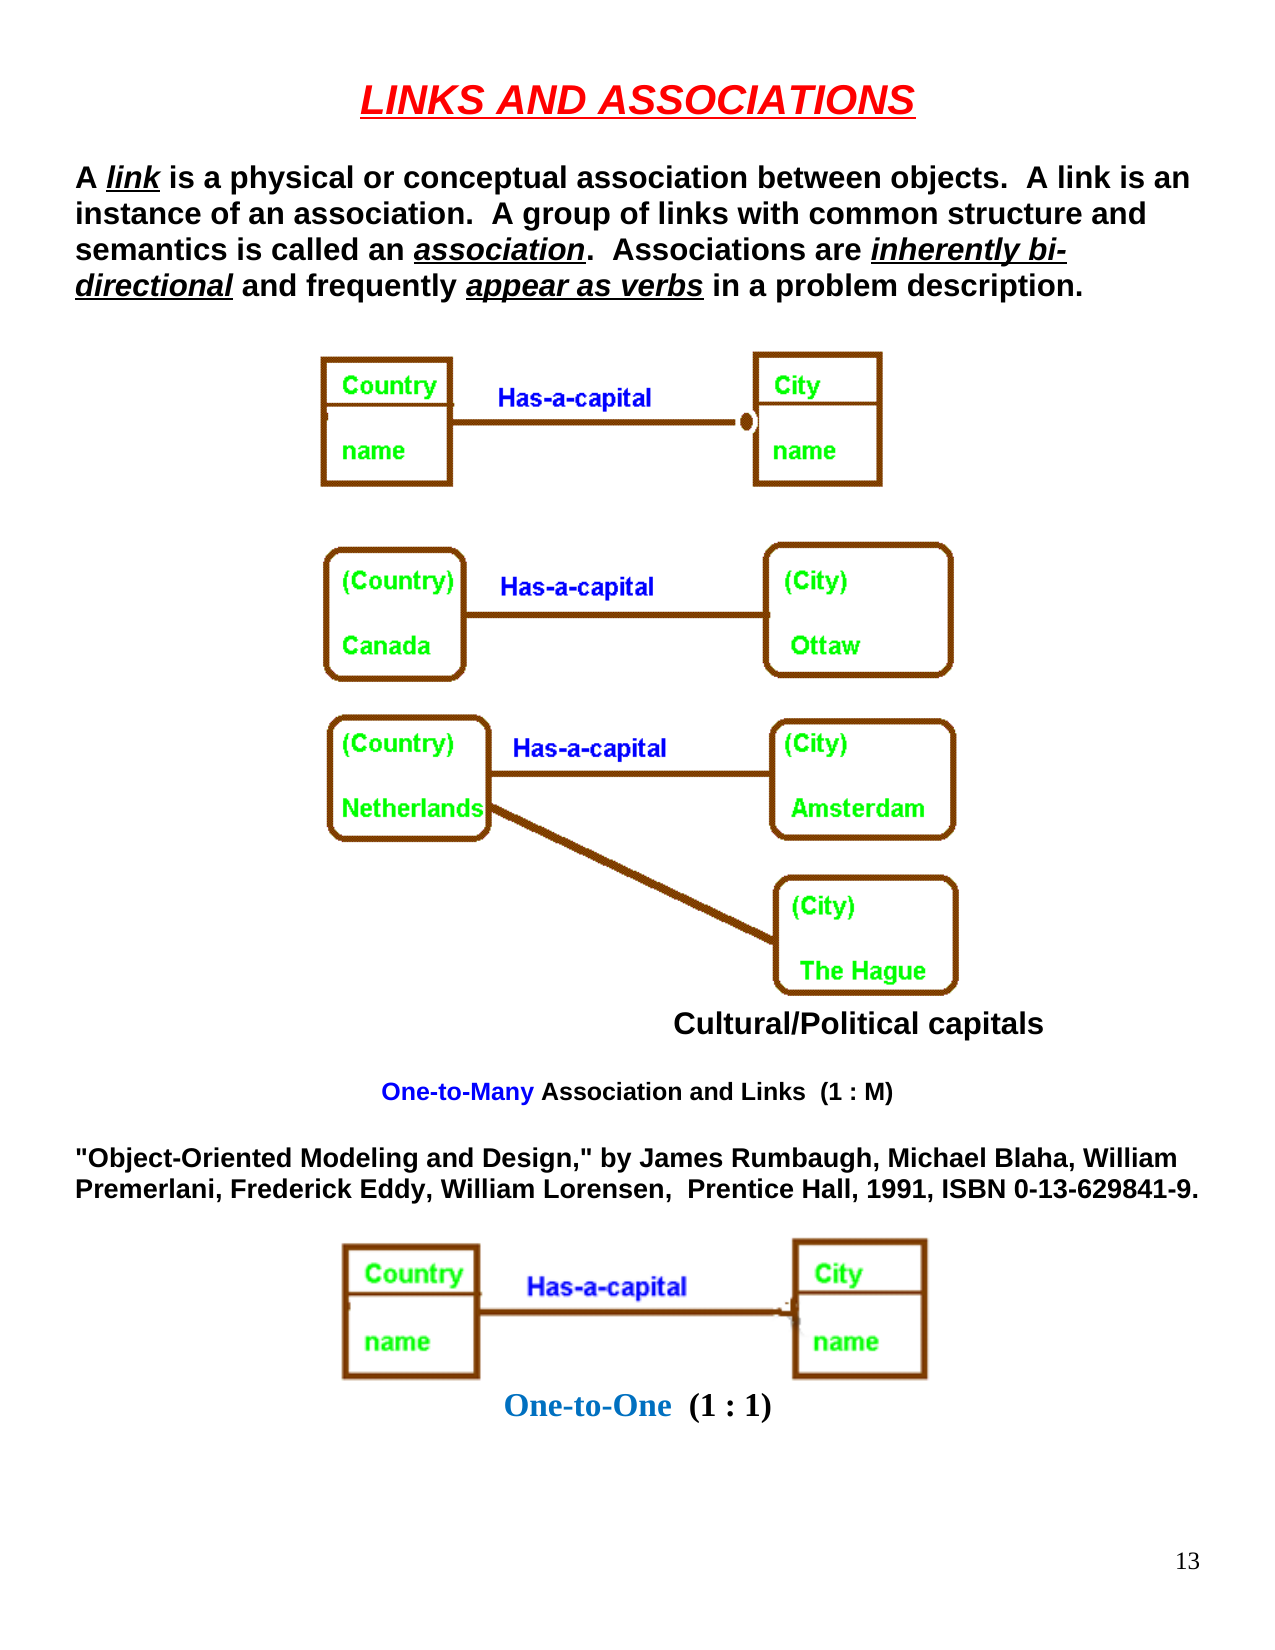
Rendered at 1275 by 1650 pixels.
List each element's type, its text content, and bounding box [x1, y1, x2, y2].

text LINKS AND ASSOCIATIONS [75, 75, 1200, 123]
text "Object-Oriented Modeling and Design," by James Rumbaugh, Michael Blaha, William Premerlani, Frederick Eddy, William Lorensen, Prentice Hall, 1991, ISBN 0-13-629841-9. [75, 1142, 1200, 1204]
picture [337, 1235, 938, 1386]
text Cultural/Political capitals [75, 1005, 1200, 1041]
text One-to-One (1 : 1) [75, 1386, 1200, 1424]
text A link is a physical or conceptual association between objects. A link is an instance of an association. A group of links with common structure and semantics is called an association. Associations are inherently bi-directional and frequently appear as verbs in a problem description. [75, 159, 1200, 303]
text One-to-Many Association and Links (1 : M) [75, 1077, 1200, 1106]
